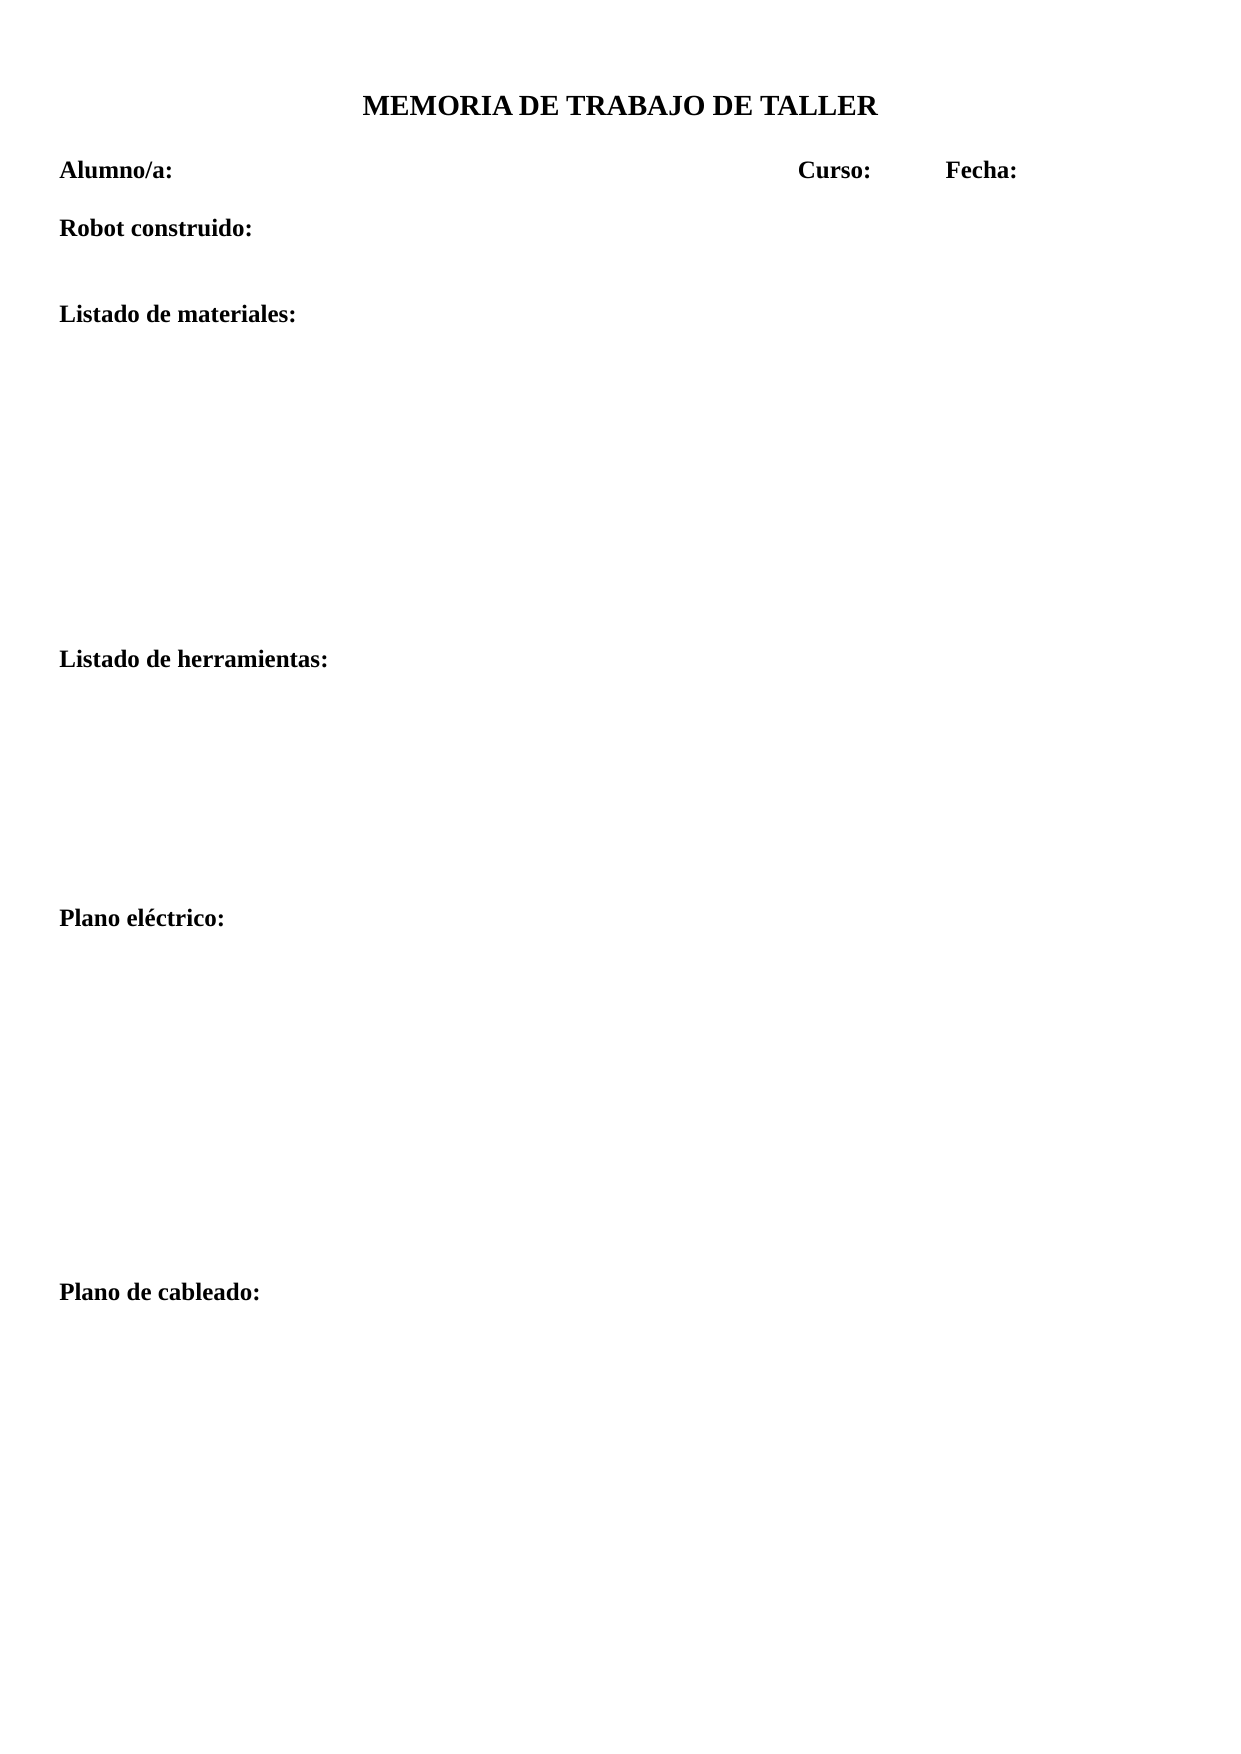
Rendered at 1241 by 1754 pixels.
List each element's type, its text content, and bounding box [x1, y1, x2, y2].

text Plano eléctrico: [59, 903, 1181, 932]
text Listado de herramientas: [59, 644, 1181, 673]
text MEMORIA DE TRABAJO DE TALLER [59, 88, 1181, 122]
text Alumno/a: Curso: Fecha: [59, 156, 1181, 184]
text Robot construido: [59, 213, 1181, 242]
text Listado de materiales: [59, 299, 1181, 328]
text Plano de cableado: [59, 1277, 1181, 1306]
